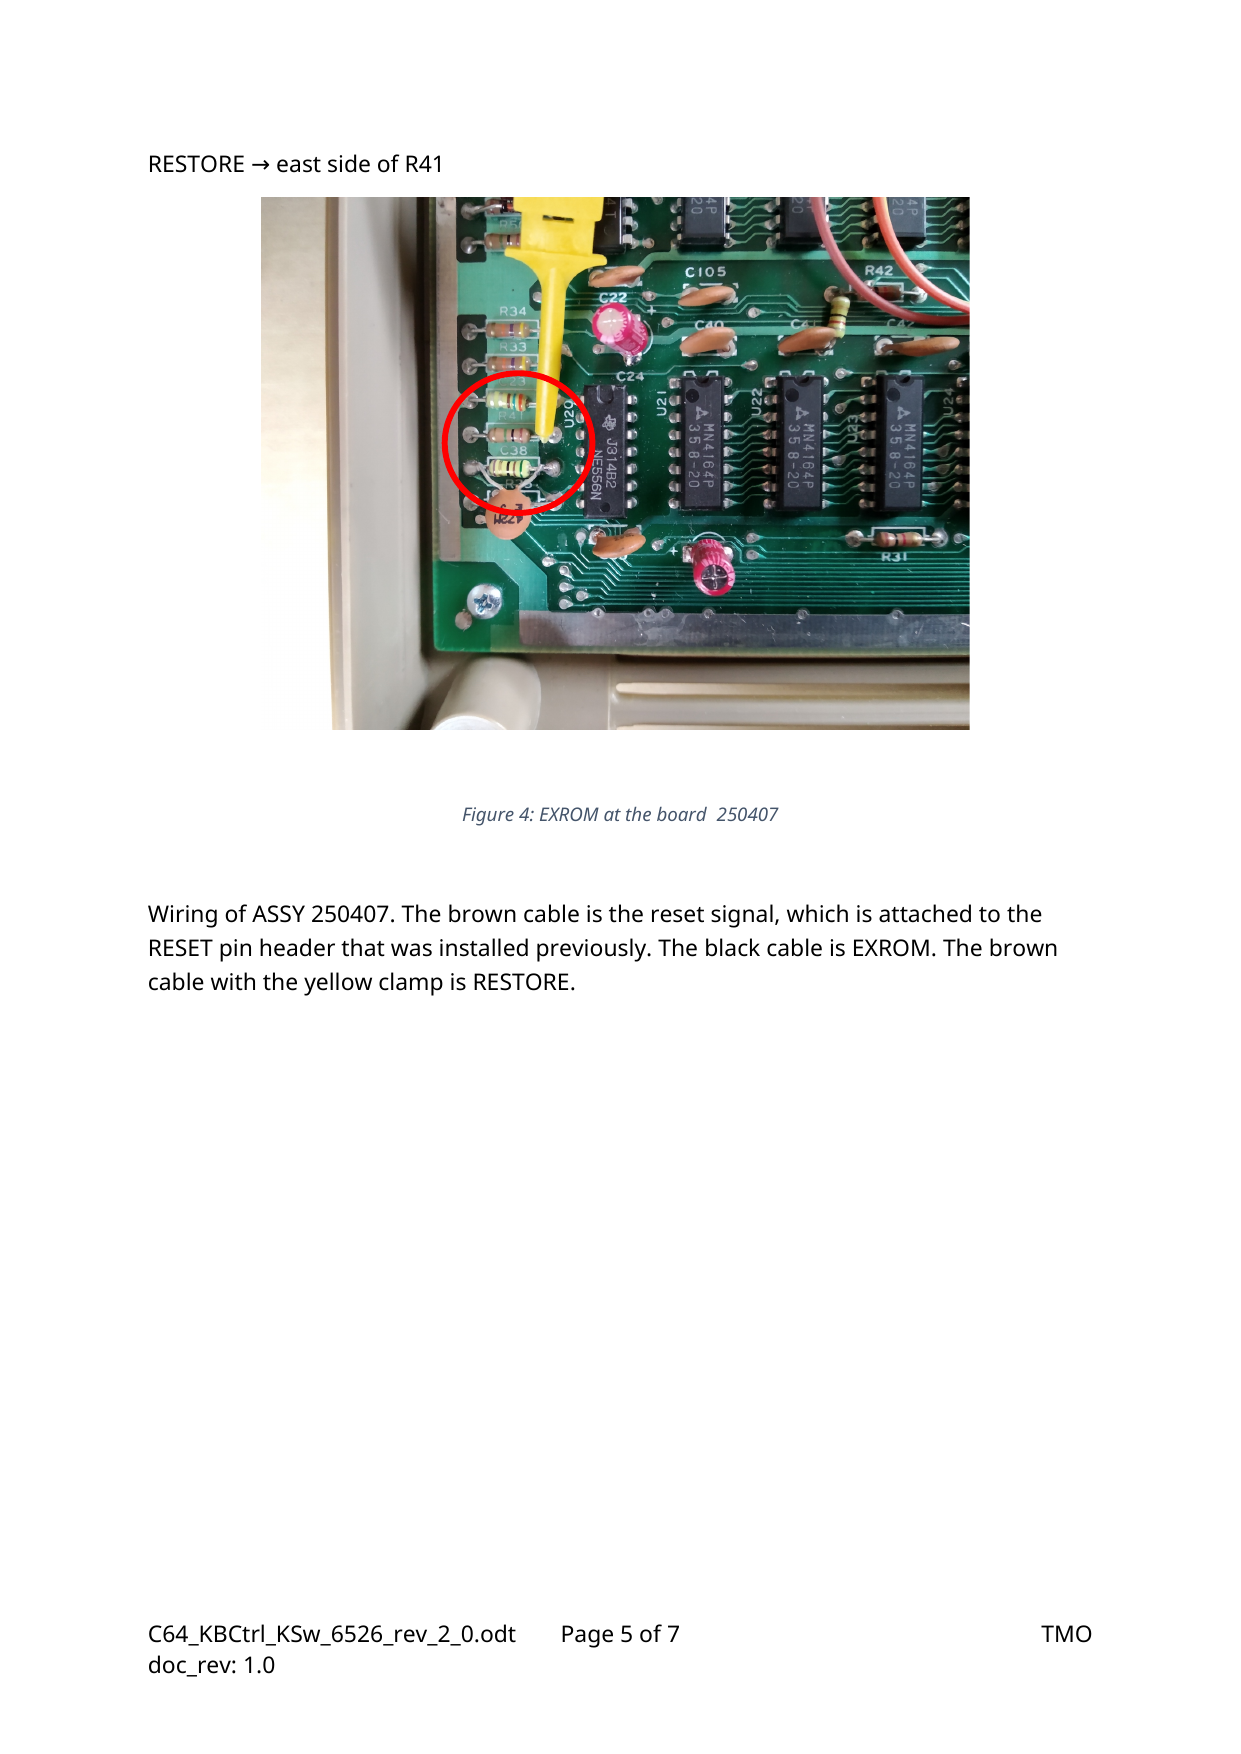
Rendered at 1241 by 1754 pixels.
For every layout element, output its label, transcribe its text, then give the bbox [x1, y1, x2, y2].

picture [261, 197, 970, 730]
text Wiring of ASSY 250407. The brown cable is the reset signal, which is attached to the RESET pin header that was installed previously. The black cable is EXROM. The brown cable with the yellow clamp is RESTORE. [148, 898, 1093, 997]
text RESTORE → east side of R41 [148, 148, 1093, 179]
text Figure 4: EXROM at the board 250407 [148, 801, 1093, 827]
